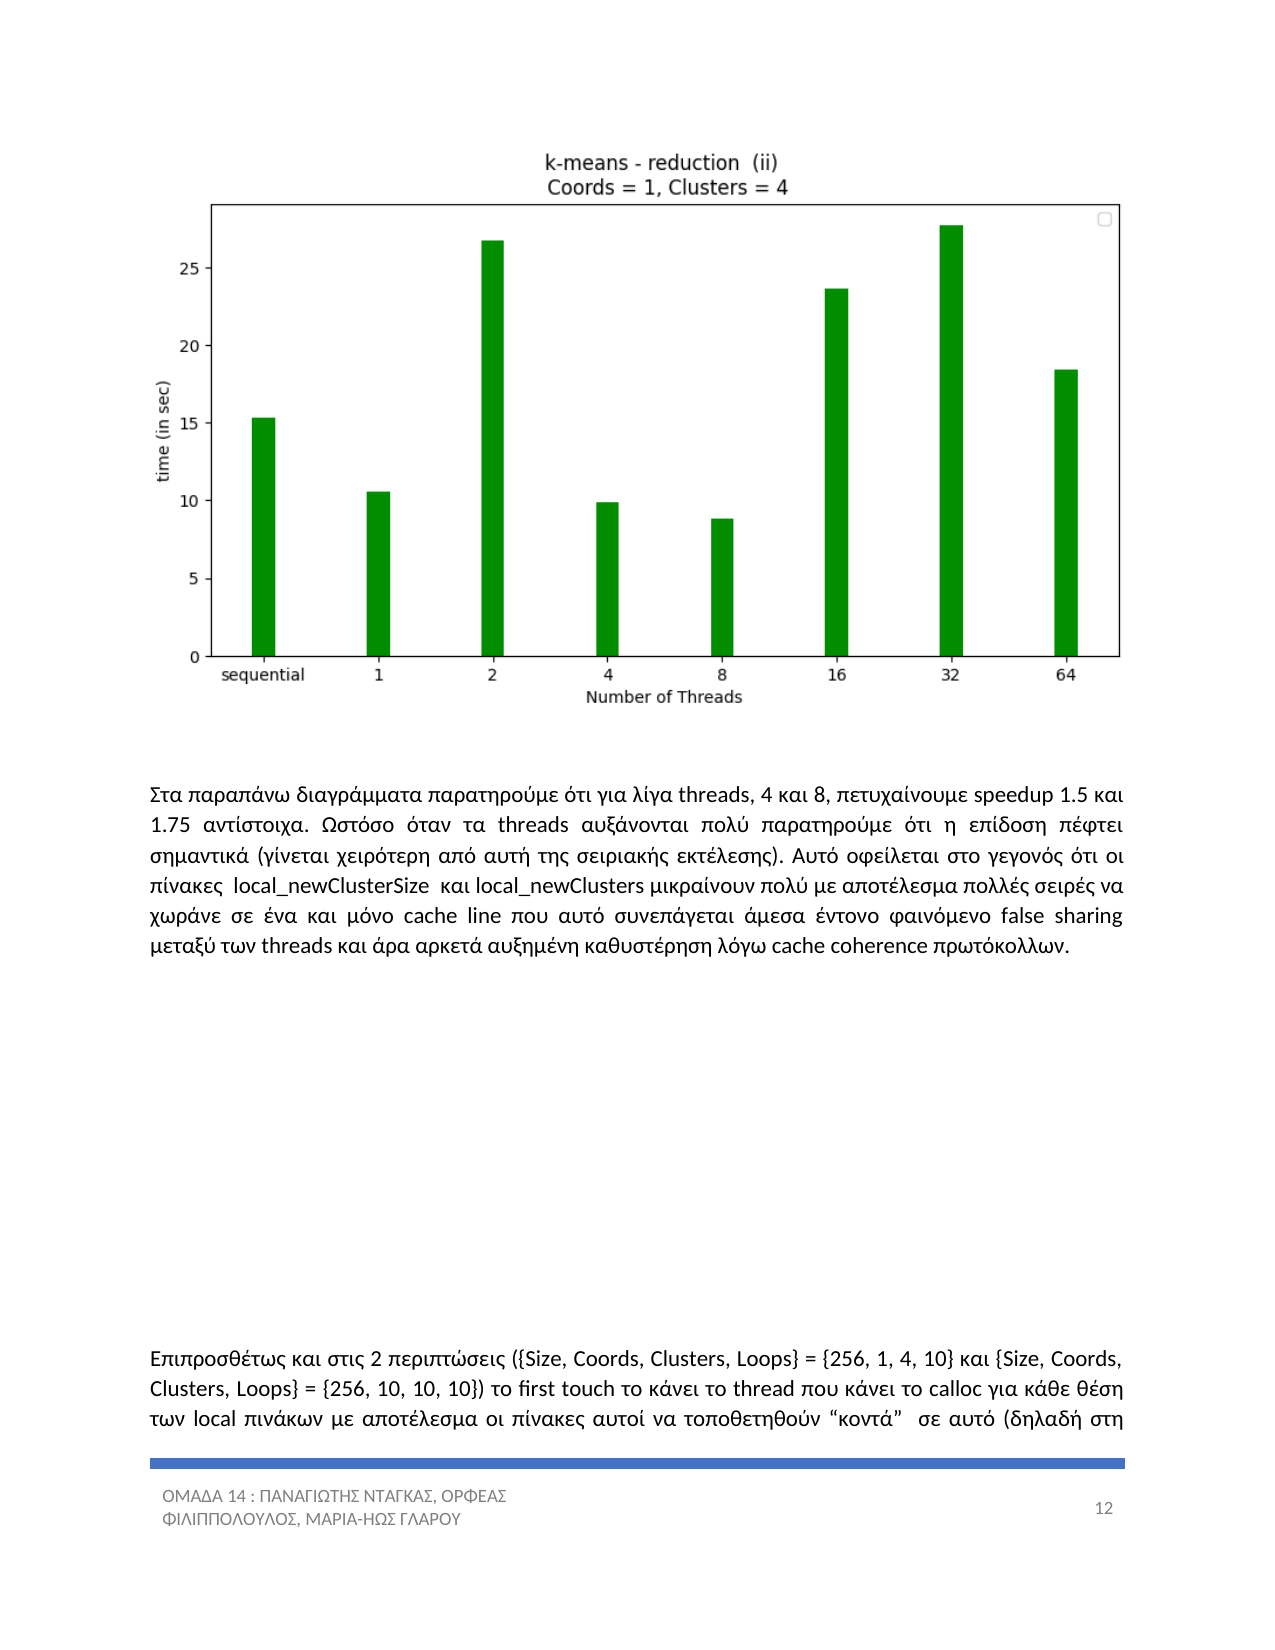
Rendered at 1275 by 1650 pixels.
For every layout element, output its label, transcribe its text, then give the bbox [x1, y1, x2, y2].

text Επιπροσθέτως και στις 2 περιπτώσεις ({Size, Coords, Clusters, Loops} = {256, 1, 4, 10} και {Size, Coords, Clusters, Loops} = {256, 10, 10, 10}) το first touch το κάνει το thread που κάνει το calloc για κάθε θέση των local πινάκων με αποτέλεσμα οι πίνακες αυτοί να τοποθετηθούν “κοντά” σε αυτό (δηλαδή στη [150, 1344, 1125, 1432]
text Στα παραπάνω διαγράμματα παρατηρούμε ότι για λίγα threads, 4 και 8, πετυχαίνουμε speedup 1.5 και 1.75 αντίστοιχα. Ωστόσο όταν τα threads αυξάνονται πολύ παρατηρούμε ότι η επίδοση πέφτει σημαντικά (γίνεται χειρότερη από αυτή της σειριακής εκτέλεσης). Αυτό οφείλεται στο γεγονός ότι οι πίνακες local_newClusterSize και local_newClusters μικραίνουν πολύ με αποτέλεσμα πολλές σειρές να χωράνε σε ένα και μόνο cache line που αυτό συνεπάγεται άμεσα έντονο φαινόμενο false sharing μεταξύ των threads και άρα αρκετά αυξημένη καθυστέρηση λόγω cache coherence πρωτόκολλων. [150, 780, 1125, 959]
picture [150, 150, 1125, 710]
